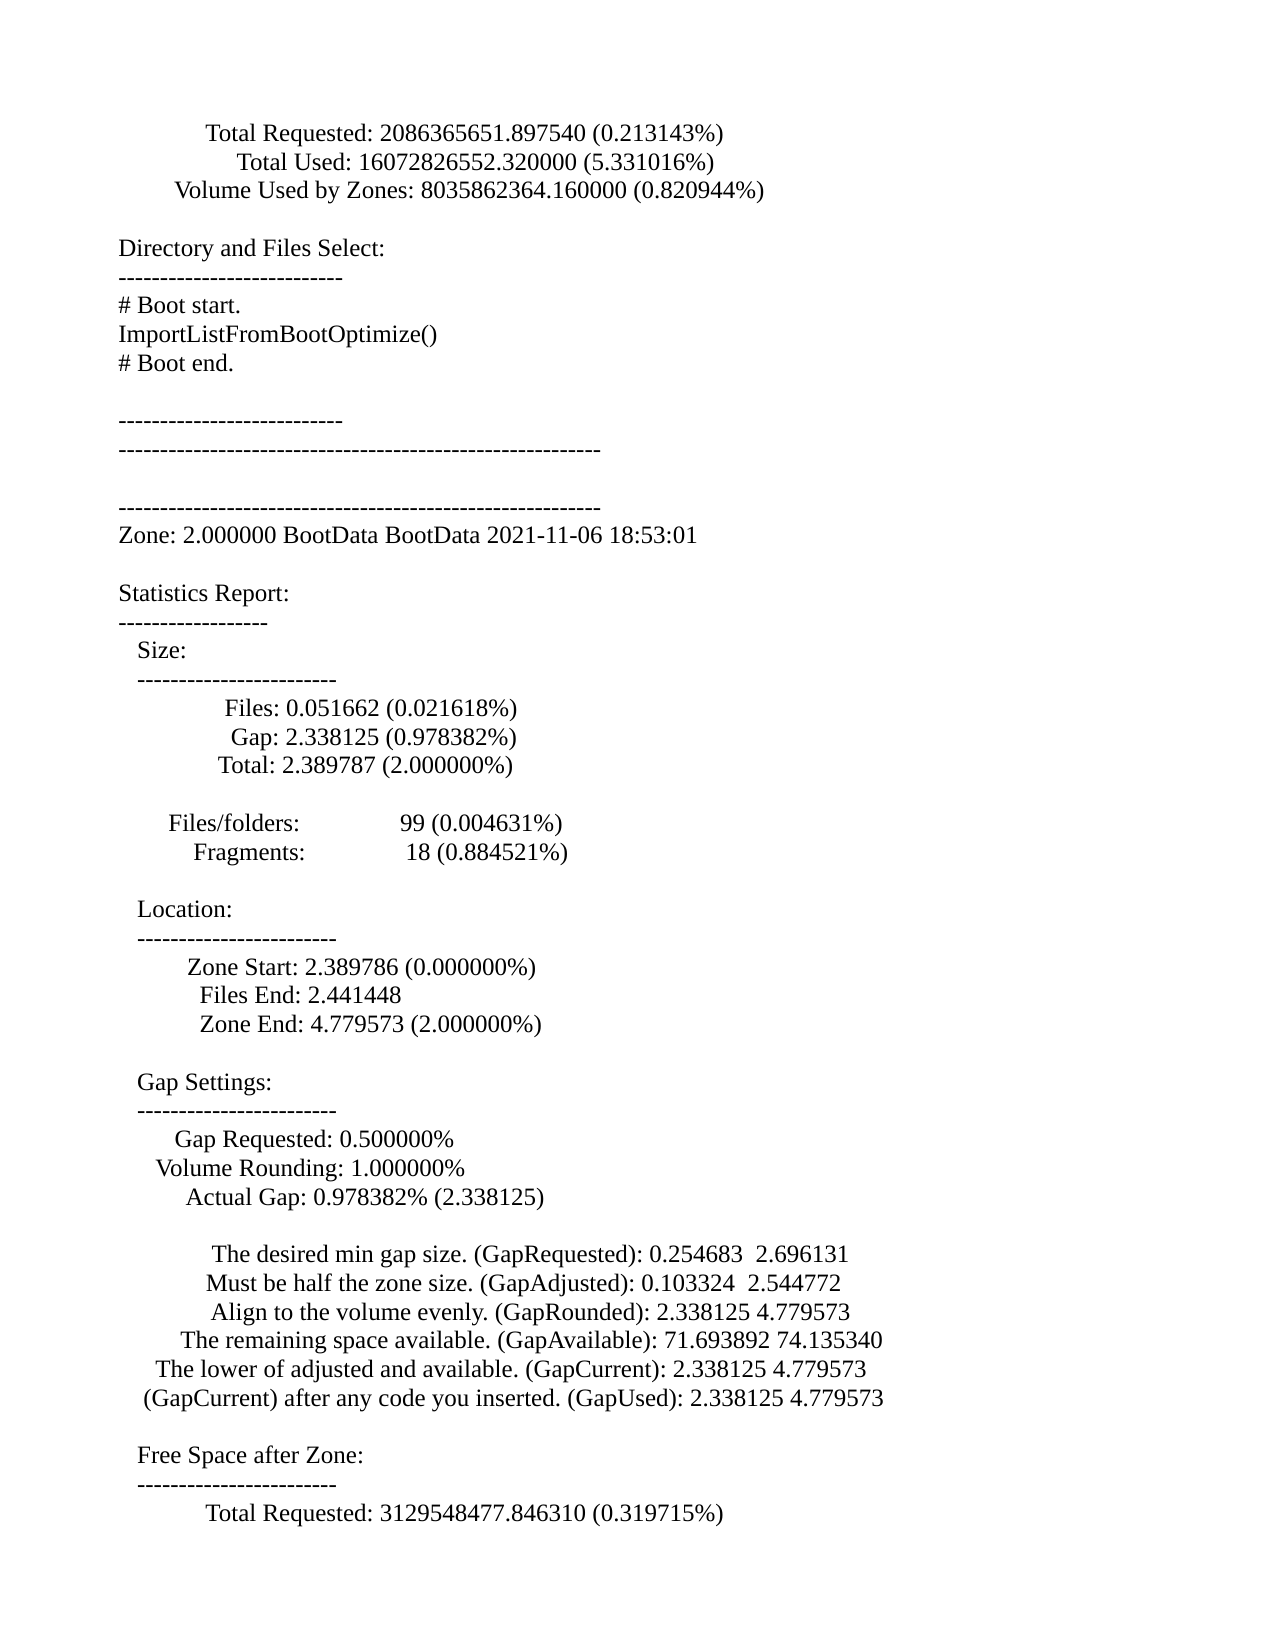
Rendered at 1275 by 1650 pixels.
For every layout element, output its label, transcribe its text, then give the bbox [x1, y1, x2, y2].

text Files End: 2.441448 [118, 981, 1157, 1009]
text Align to the volume evenly. (GapRounded): 2.338125 4.779573 [118, 1297, 1157, 1326]
text ---------------------------------------------------------- [118, 434, 1157, 463]
text ---------------------------------------------------------- [118, 492, 1157, 521]
text Free Space after Zone: [118, 1441, 1157, 1469]
text Files: 0.051662 (0.021618%) [118, 693, 1157, 722]
text Gap Settings: [118, 1067, 1157, 1096]
text Must be half the zone size. (GapAdjusted): 0.103324 2.544772 [118, 1268, 1157, 1297]
text The remaining space available. (GapAvailable): 71.693892 74.135340 [118, 1326, 1157, 1354]
text Volume Rounding: 1.000000% [118, 1153, 1157, 1182]
text --------------------------- [118, 406, 1157, 434]
text Total Used: 16072826552.320000 (5.331016%) [118, 147, 1157, 176]
text ImportListFromBootOptimize() [118, 319, 1157, 348]
text ------------------------ [118, 1096, 1157, 1124]
text Volume Used by Zones: 8035862364.160000 (0.820944%) [118, 176, 1157, 204]
text Files/folders: 99 (0.004631%) [118, 808, 1157, 837]
text ------------------------ [118, 923, 1157, 952]
text Total Requested: 2086365651.897540 (0.213143%) [118, 118, 1157, 147]
text Actual Gap: 0.978382% (2.338125) [118, 1182, 1157, 1211]
text ------------------------ [118, 1469, 1157, 1498]
text Total: 2.389787 (2.000000%) [118, 751, 1157, 779]
text Gap Requested: 0.500000% [118, 1124, 1157, 1153]
text Total Requested: 3129548477.846310 (0.319715%) [118, 1498, 1157, 1527]
text The desired min gap size. (GapRequested): 0.254683 2.696131 [118, 1239, 1157, 1268]
text # Boot end. [118, 348, 1157, 377]
text --------------------------- [118, 262, 1157, 291]
text ------------------------ [118, 664, 1157, 693]
text Zone: 2.000000 BootData BootData 2021-11-06 18:53:01 [118, 521, 1157, 549]
text (GapCurrent) after any code you inserted. (GapUsed): 2.338125 4.779573 [118, 1383, 1157, 1412]
text Gap: 2.338125 (0.978382%) [118, 722, 1157, 751]
text Zone End: 4.779573 (2.000000%) [118, 1009, 1157, 1038]
text Size: [118, 636, 1157, 664]
text Location: [118, 894, 1157, 923]
text The lower of adjusted and available. (GapCurrent): 2.338125 4.779573 [118, 1354, 1157, 1383]
text Fragments: 18 (0.884521%) [118, 837, 1157, 866]
text ------------------ [118, 607, 1157, 636]
text Directory and Files Select: [118, 233, 1157, 262]
text Zone Start: 2.389786 (0.000000%) [118, 952, 1157, 981]
text # Boot start. [118, 291, 1157, 319]
text Statistics Report: [118, 578, 1157, 607]
